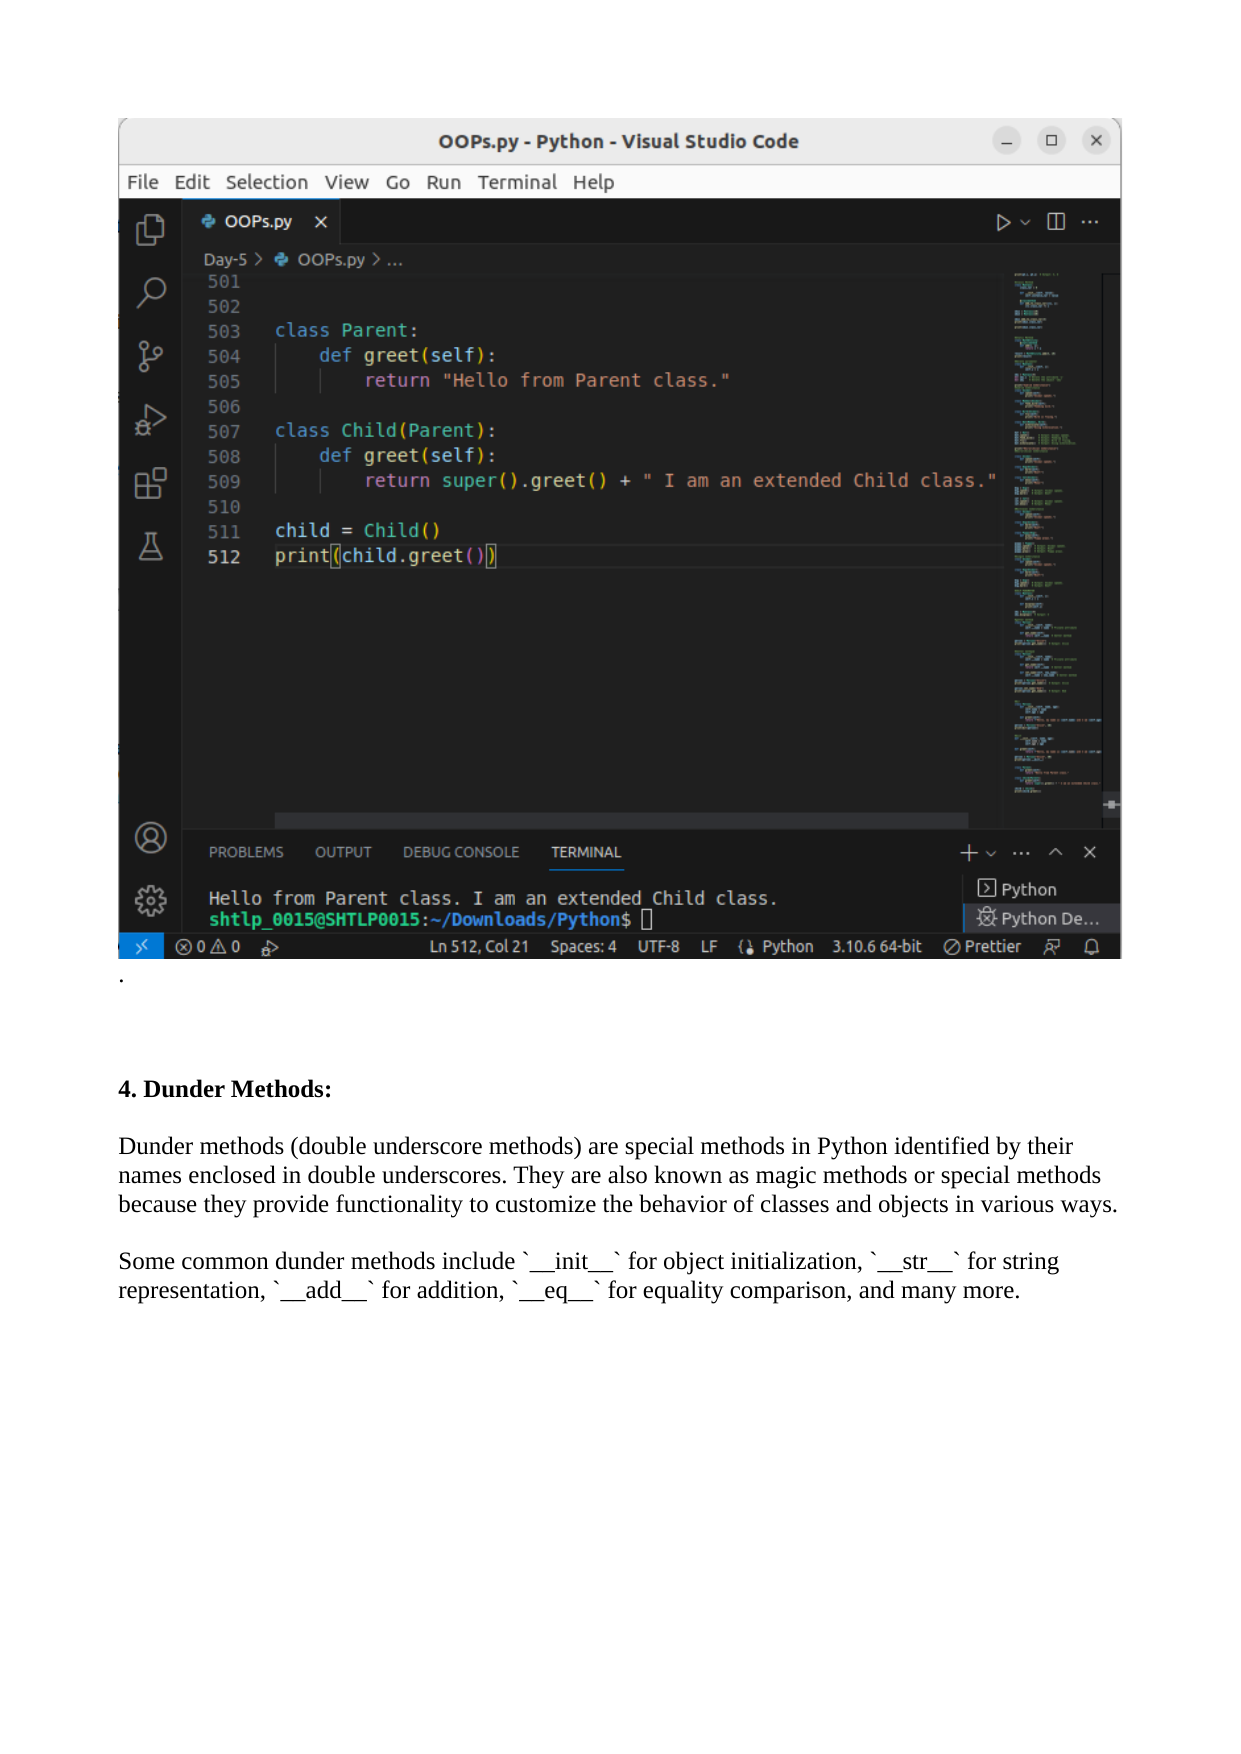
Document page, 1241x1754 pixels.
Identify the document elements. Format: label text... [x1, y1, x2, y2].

picture [118, 118, 1123, 959]
text 4. Dunder Methods: [118, 1074, 1122, 1102]
text Some common dunder methods include `__init__` for object initialization, `__str__` for string representation, `__add__` for addition, `__eq__` for equality comparison, and many more. [118, 1246, 1122, 1304]
text Dunder methods (double underscore methods) are special methods in Python identified by their names enclosed in double underscores. They are also known as magic methods or special methods because they provide functionality to customize the behavior of classes and objects in various ways. [118, 1131, 1122, 1217]
text . [118, 959, 1122, 987]
